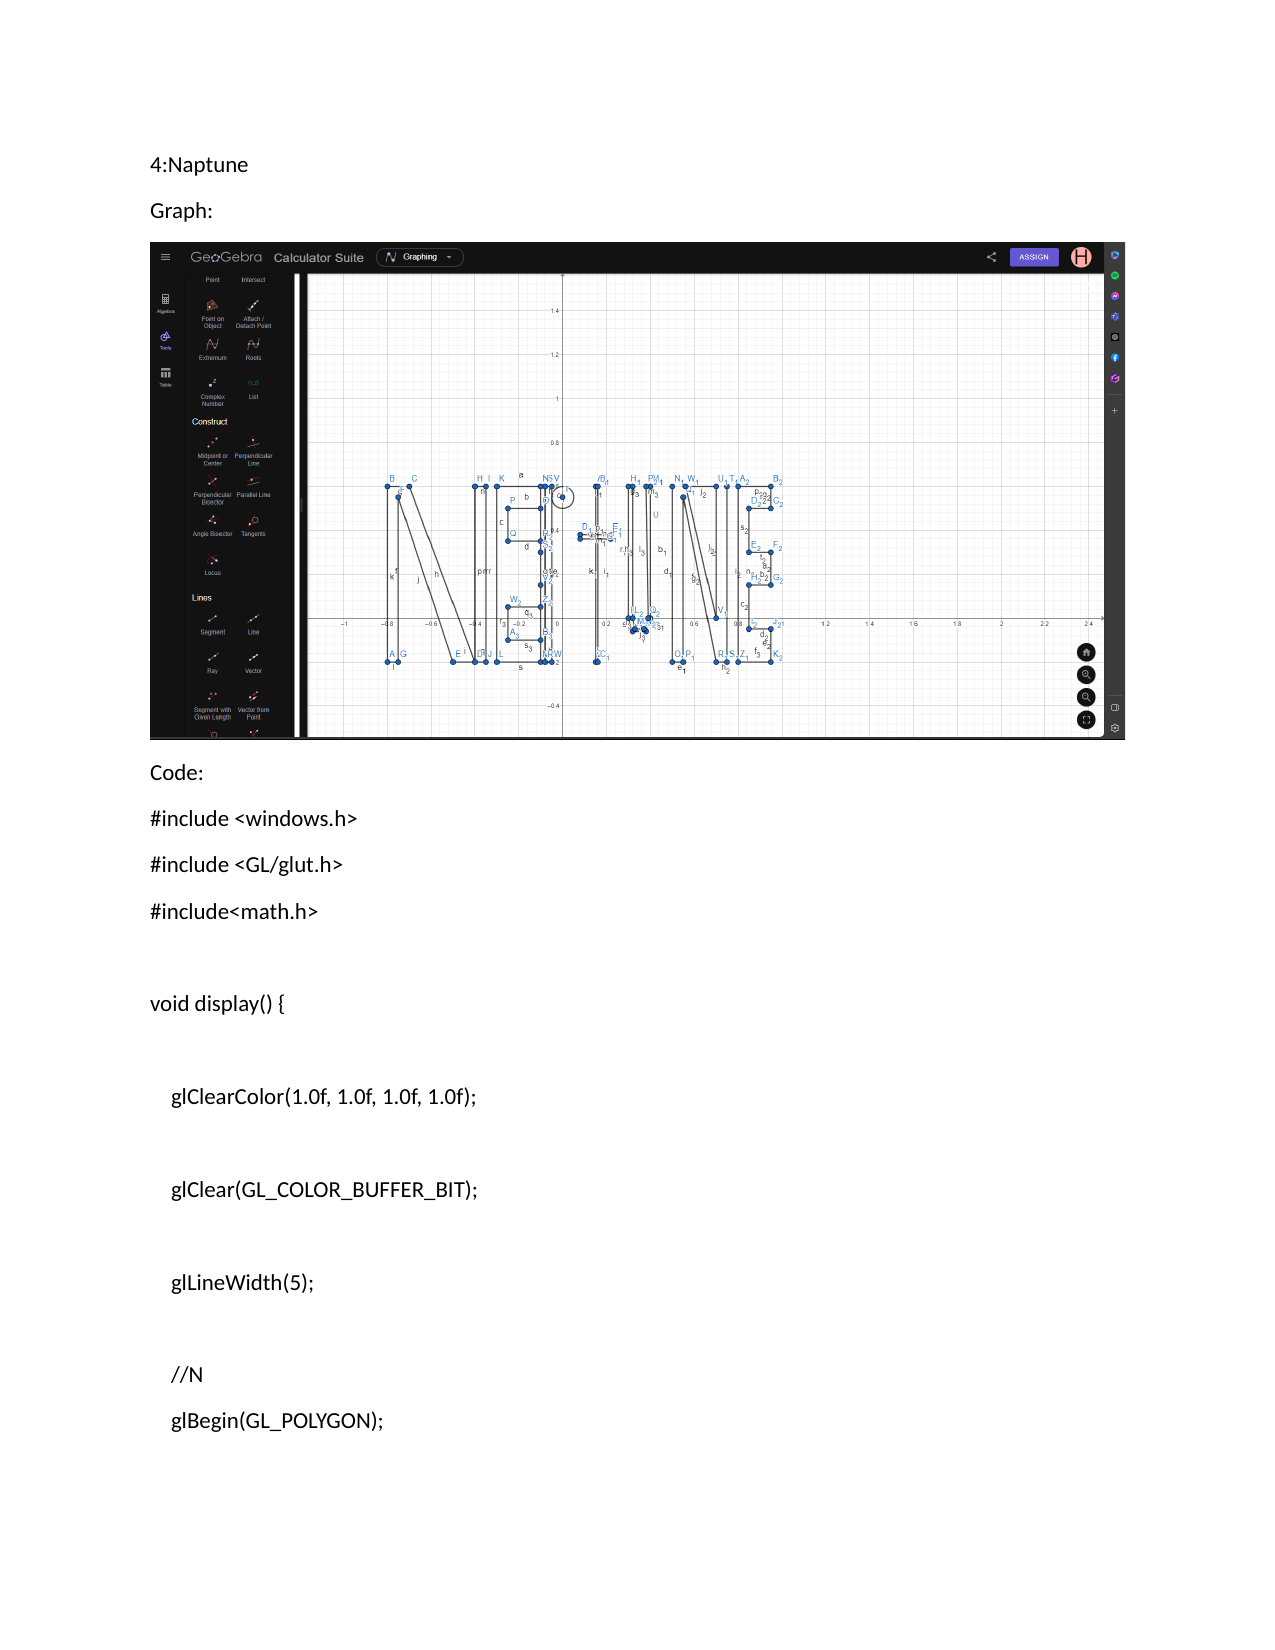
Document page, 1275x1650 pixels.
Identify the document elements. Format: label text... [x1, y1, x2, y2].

text 4:Naptune [150, 150, 1125, 178]
text glBegin(GL_POLYGON); [150, 1407, 1125, 1435]
text Graph: [150, 196, 1125, 224]
text //N [150, 1360, 1125, 1388]
text glClearColor(1.0f, 1.0f, 1.0f, 1.0f); [150, 1082, 1125, 1110]
text #include <GL/glut.h> [150, 850, 1125, 878]
text glLineWidth(5); [150, 1268, 1125, 1296]
text Code: [150, 758, 1125, 786]
text #include<math.h> [150, 897, 1125, 925]
text void display() { [150, 989, 1125, 1017]
text glClear(GL_COLOR_BUFFER_BIT); [150, 1175, 1125, 1203]
text #include <windows.h> [150, 804, 1125, 832]
